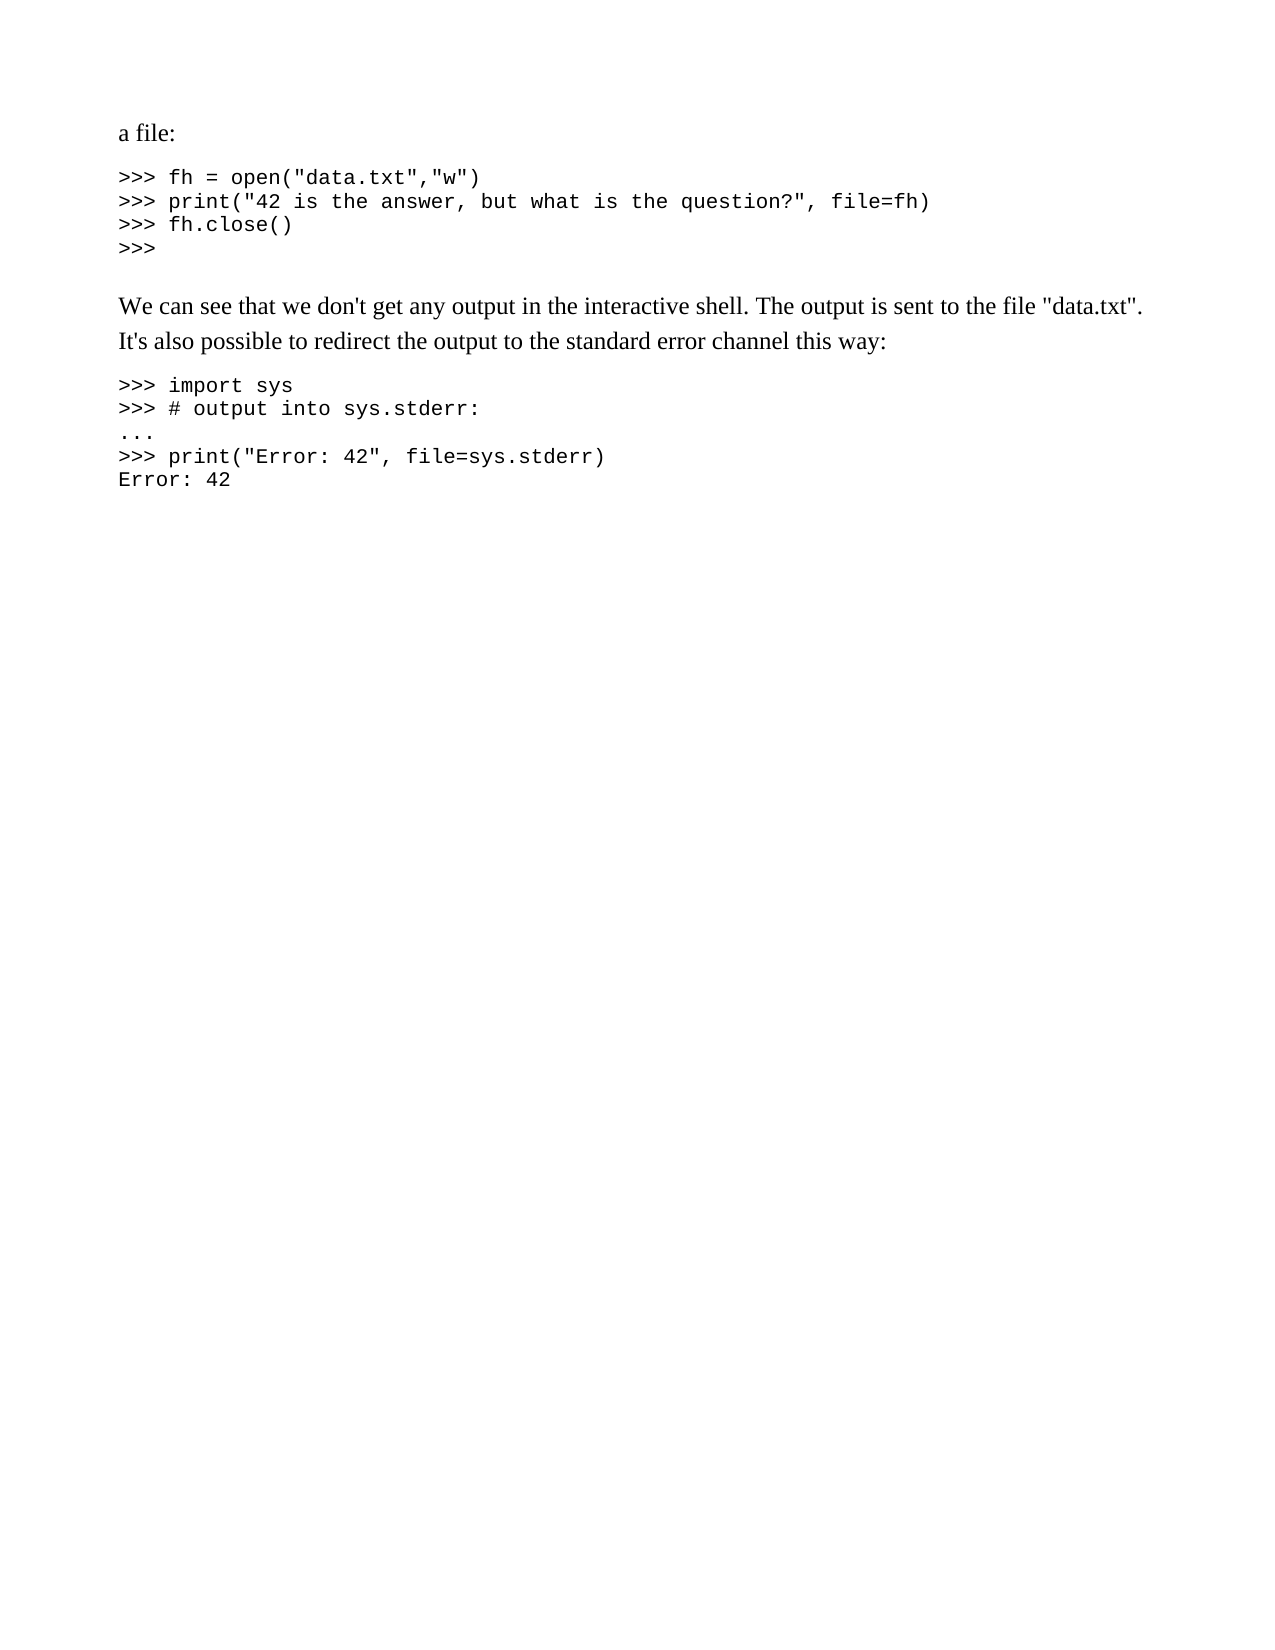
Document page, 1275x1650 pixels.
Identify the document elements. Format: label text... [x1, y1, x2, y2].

text >>> # output into sys.stderr: [118, 398, 1157, 422]
text Error: 42 [118, 469, 1157, 493]
text >>> print("42 is the answer, but what is the question?", file=fh) [118, 191, 1157, 214]
text ... [118, 422, 1157, 446]
text >>> print("Error: 42", file=sys.stderr) [118, 446, 1157, 469]
text a file: [118, 118, 1157, 147]
text >>> [118, 238, 1157, 262]
text We can see that we don't get any output in the interactive shell. The output is sent to the file "data.txt". It's also possible to redirect the output to the standard error channel this way: [118, 291, 1157, 354]
text >>> fh = open("data.txt","w") [118, 167, 1157, 191]
text >>> fh.close() [118, 214, 1157, 238]
text >>> import sys [118, 375, 1157, 398]
